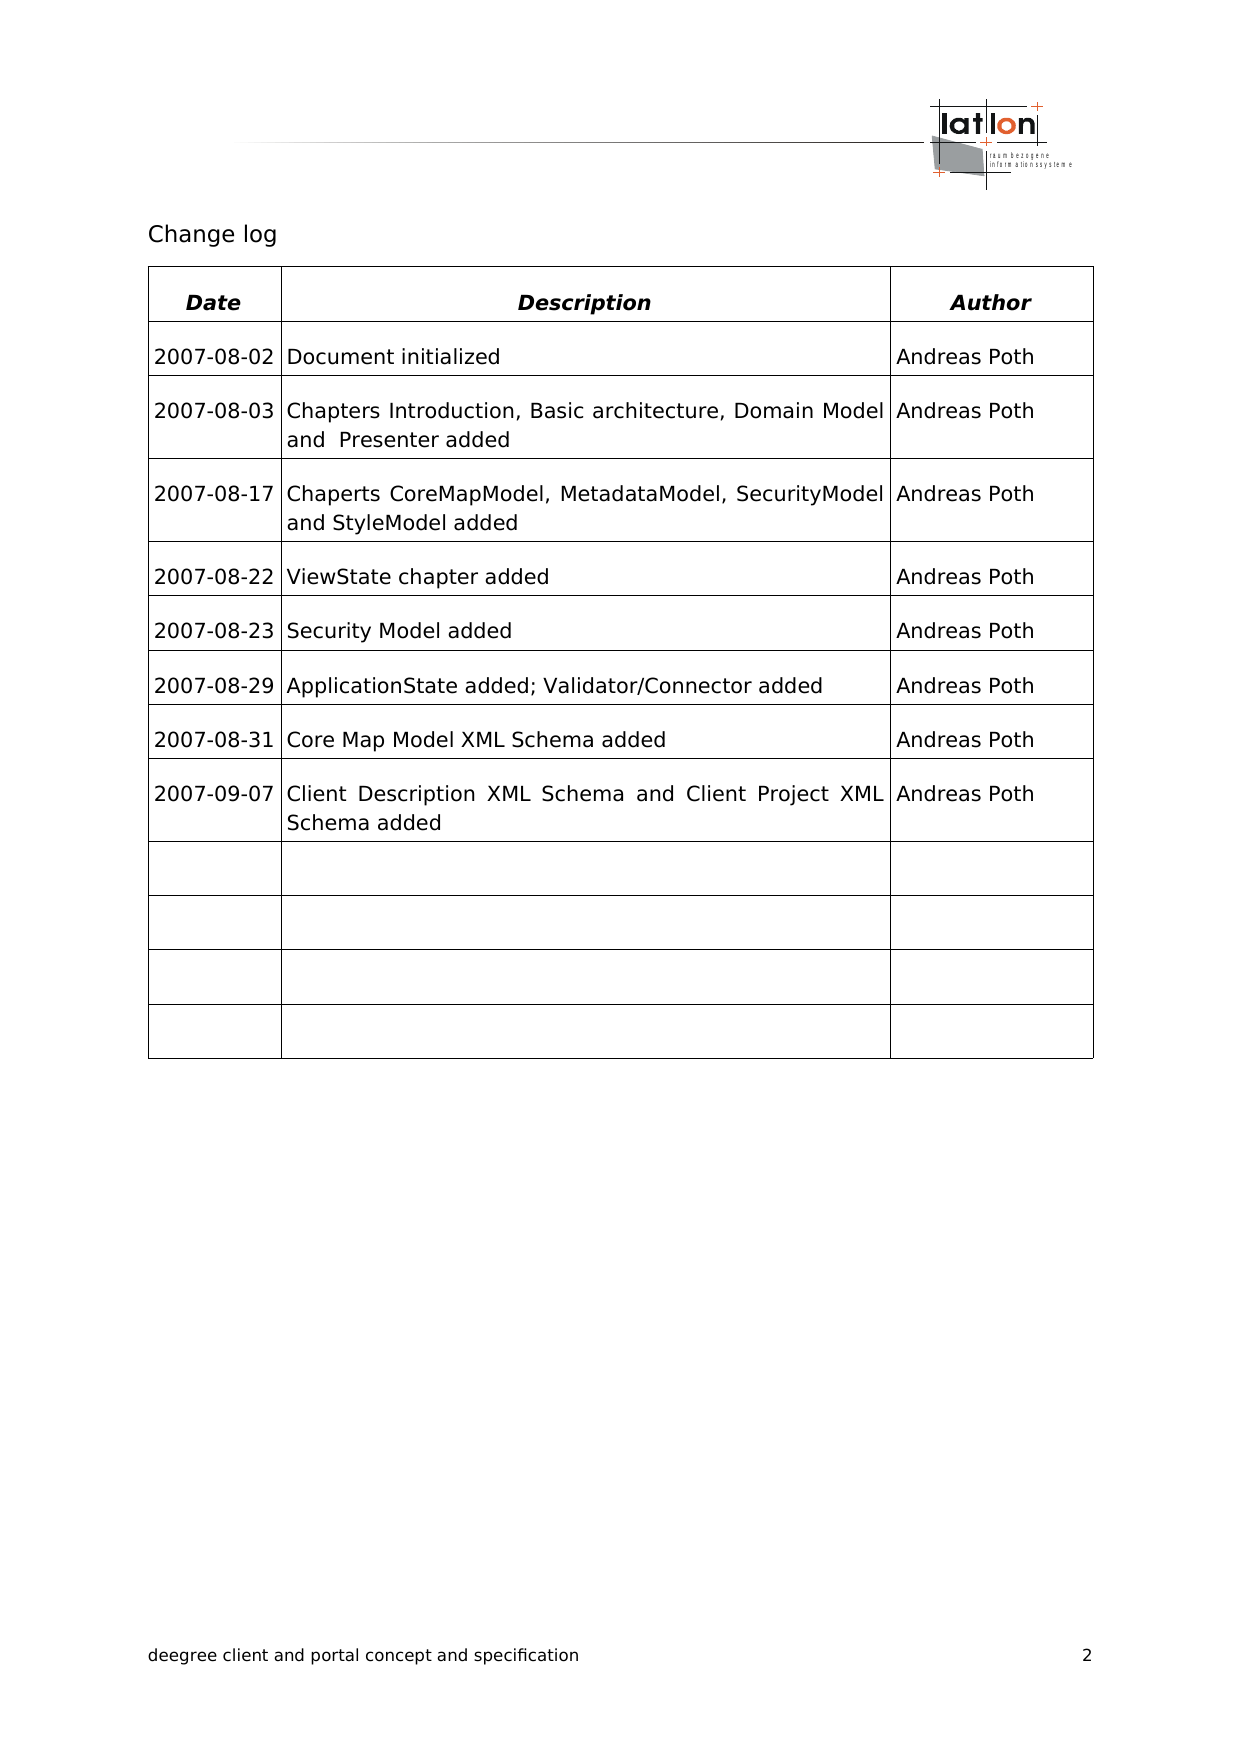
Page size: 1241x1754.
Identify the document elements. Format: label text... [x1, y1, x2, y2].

table_cell [891, 950, 1093, 1004]
text Change log [148, 221, 1092, 248]
table_cell [891, 1005, 1093, 1058]
table_cell Chapters Introduction, Basic architecture, Domain Model and Presenter added [282, 376, 890, 458]
table_cell [282, 842, 890, 895]
table_cell 2007-09-07 [149, 759, 281, 841]
table_cell 2007-08-03 [149, 376, 281, 458]
table_cell Andreas Poth [891, 705, 1093, 758]
table_cell Core Map Model XML Schema added [282, 705, 890, 758]
table_cell ViewState chapter added [282, 542, 890, 595]
table_cell Andreas Poth [891, 651, 1093, 704]
table_cell Andreas Poth [891, 459, 1093, 541]
table_cell ApplicationState added; Validator/Connector added [282, 651, 890, 704]
table_cell 2007-08-02 [149, 322, 281, 375]
table_cell [891, 842, 1093, 895]
table_cell Andreas Poth [891, 596, 1093, 650]
table_cell 2007-08-17 [149, 459, 281, 541]
table_cell 2007-08-31 [149, 705, 281, 758]
table_cell [282, 1005, 890, 1058]
table_cell Andreas Poth [891, 542, 1093, 595]
table_cell Andreas Poth [891, 759, 1093, 841]
table_cell [149, 842, 281, 895]
table_cell [282, 896, 890, 949]
table_header Description [282, 267, 890, 321]
table_cell [891, 896, 1093, 949]
table_cell 2007-08-23 [149, 596, 281, 650]
table_header Date [149, 267, 281, 321]
table_cell Chaperts CoreMapModel, MetadataModel, SecurityModel and StyleModel added [282, 459, 890, 541]
table_cell Client Description XML Schema and Client Project XML Schema added [282, 759, 890, 841]
table_cell [149, 950, 281, 1004]
table_cell 2007-08-22 [149, 542, 281, 595]
table_cell [149, 1005, 281, 1058]
table_cell Security Model added [282, 596, 890, 650]
table_header Author [891, 267, 1093, 321]
table_cell [149, 896, 281, 949]
table_cell Andreas Poth [891, 376, 1093, 458]
table_cell Andreas Poth [891, 322, 1093, 375]
table_cell 2007-08-29 [149, 651, 281, 704]
table_cell [282, 950, 890, 1004]
table_cell Document initialized [282, 322, 890, 375]
